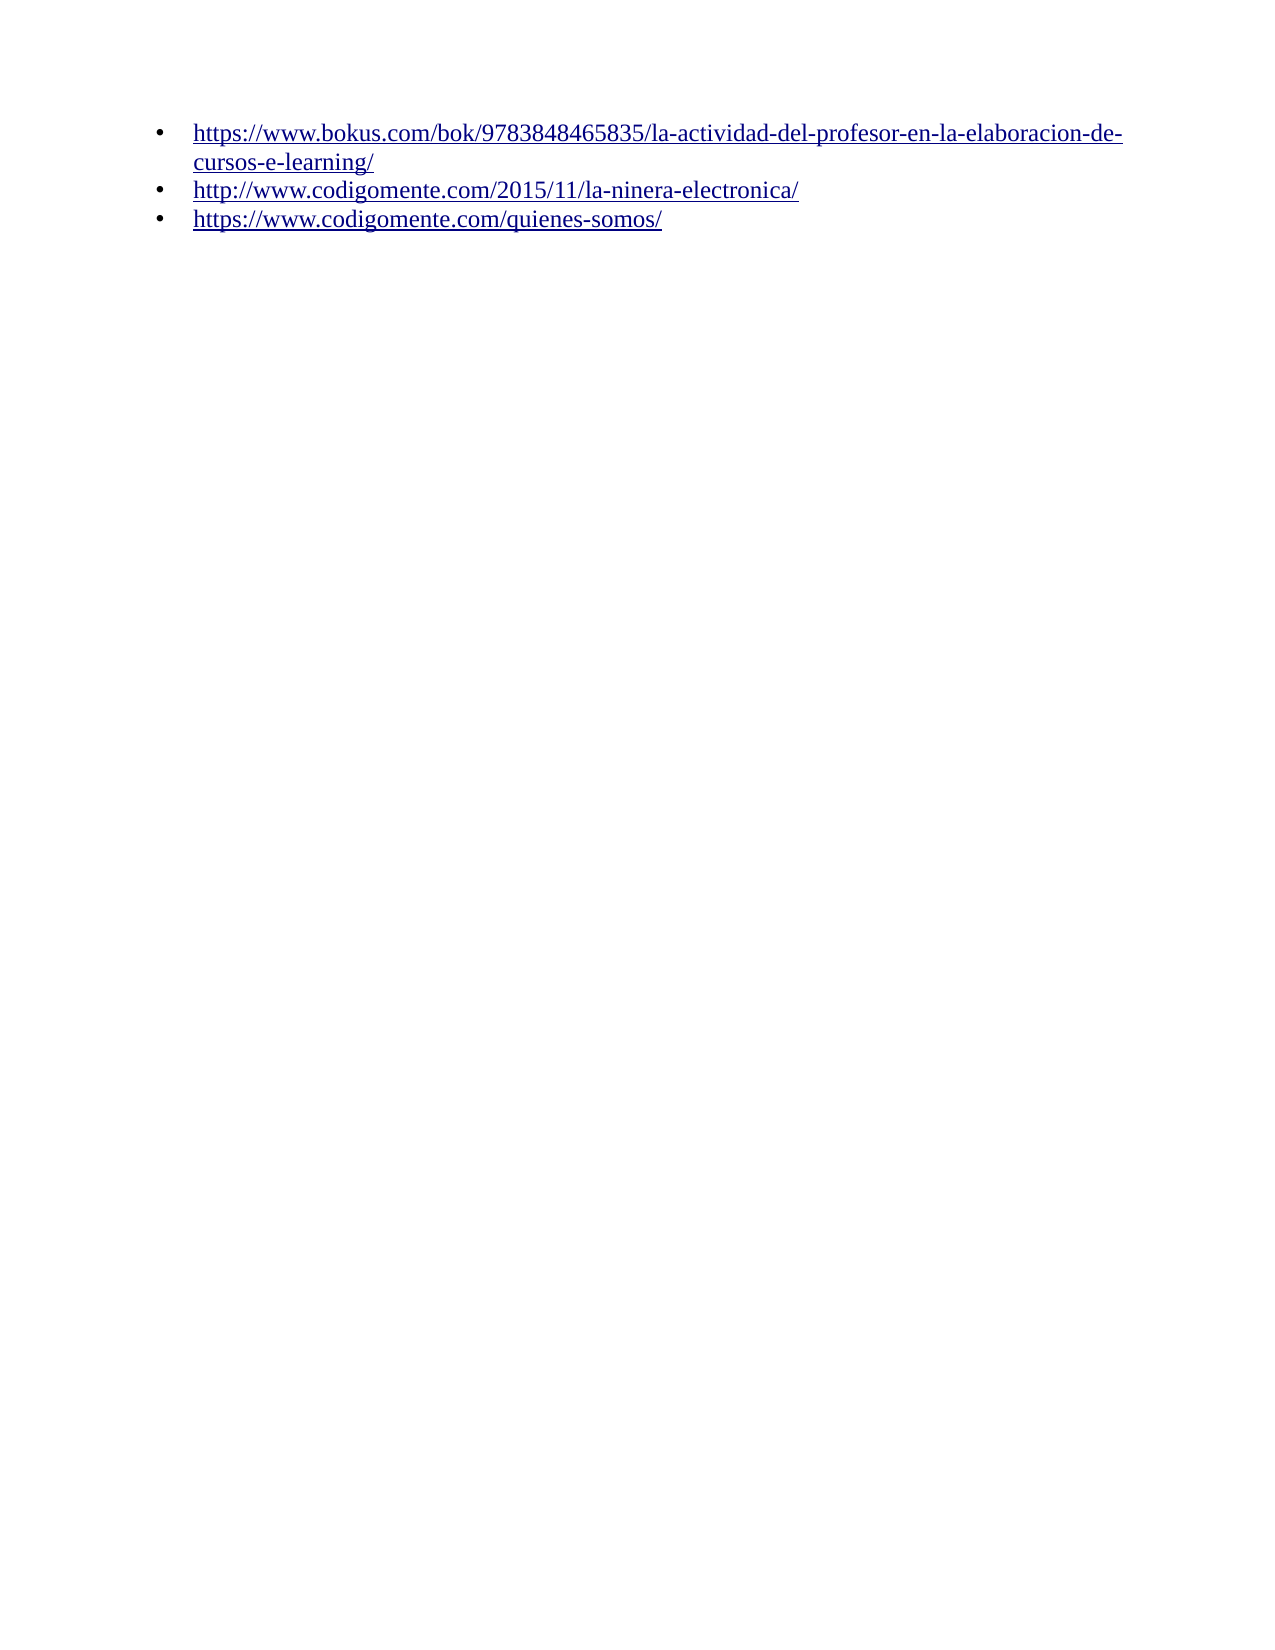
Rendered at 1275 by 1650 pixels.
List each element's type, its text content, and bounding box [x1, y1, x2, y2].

list https://www.bokus.com/bok/9783848465835/la-actividad-del-profesor-en-la-elaboracion-de-cursos-e-learning/ [156, 118, 1157, 176]
list https://www.codigomente.com/quienes-somos/ [156, 204, 1157, 233]
list http://www.codigomente.com/2015/11/la-ninera-electronica/ [156, 176, 1157, 204]
